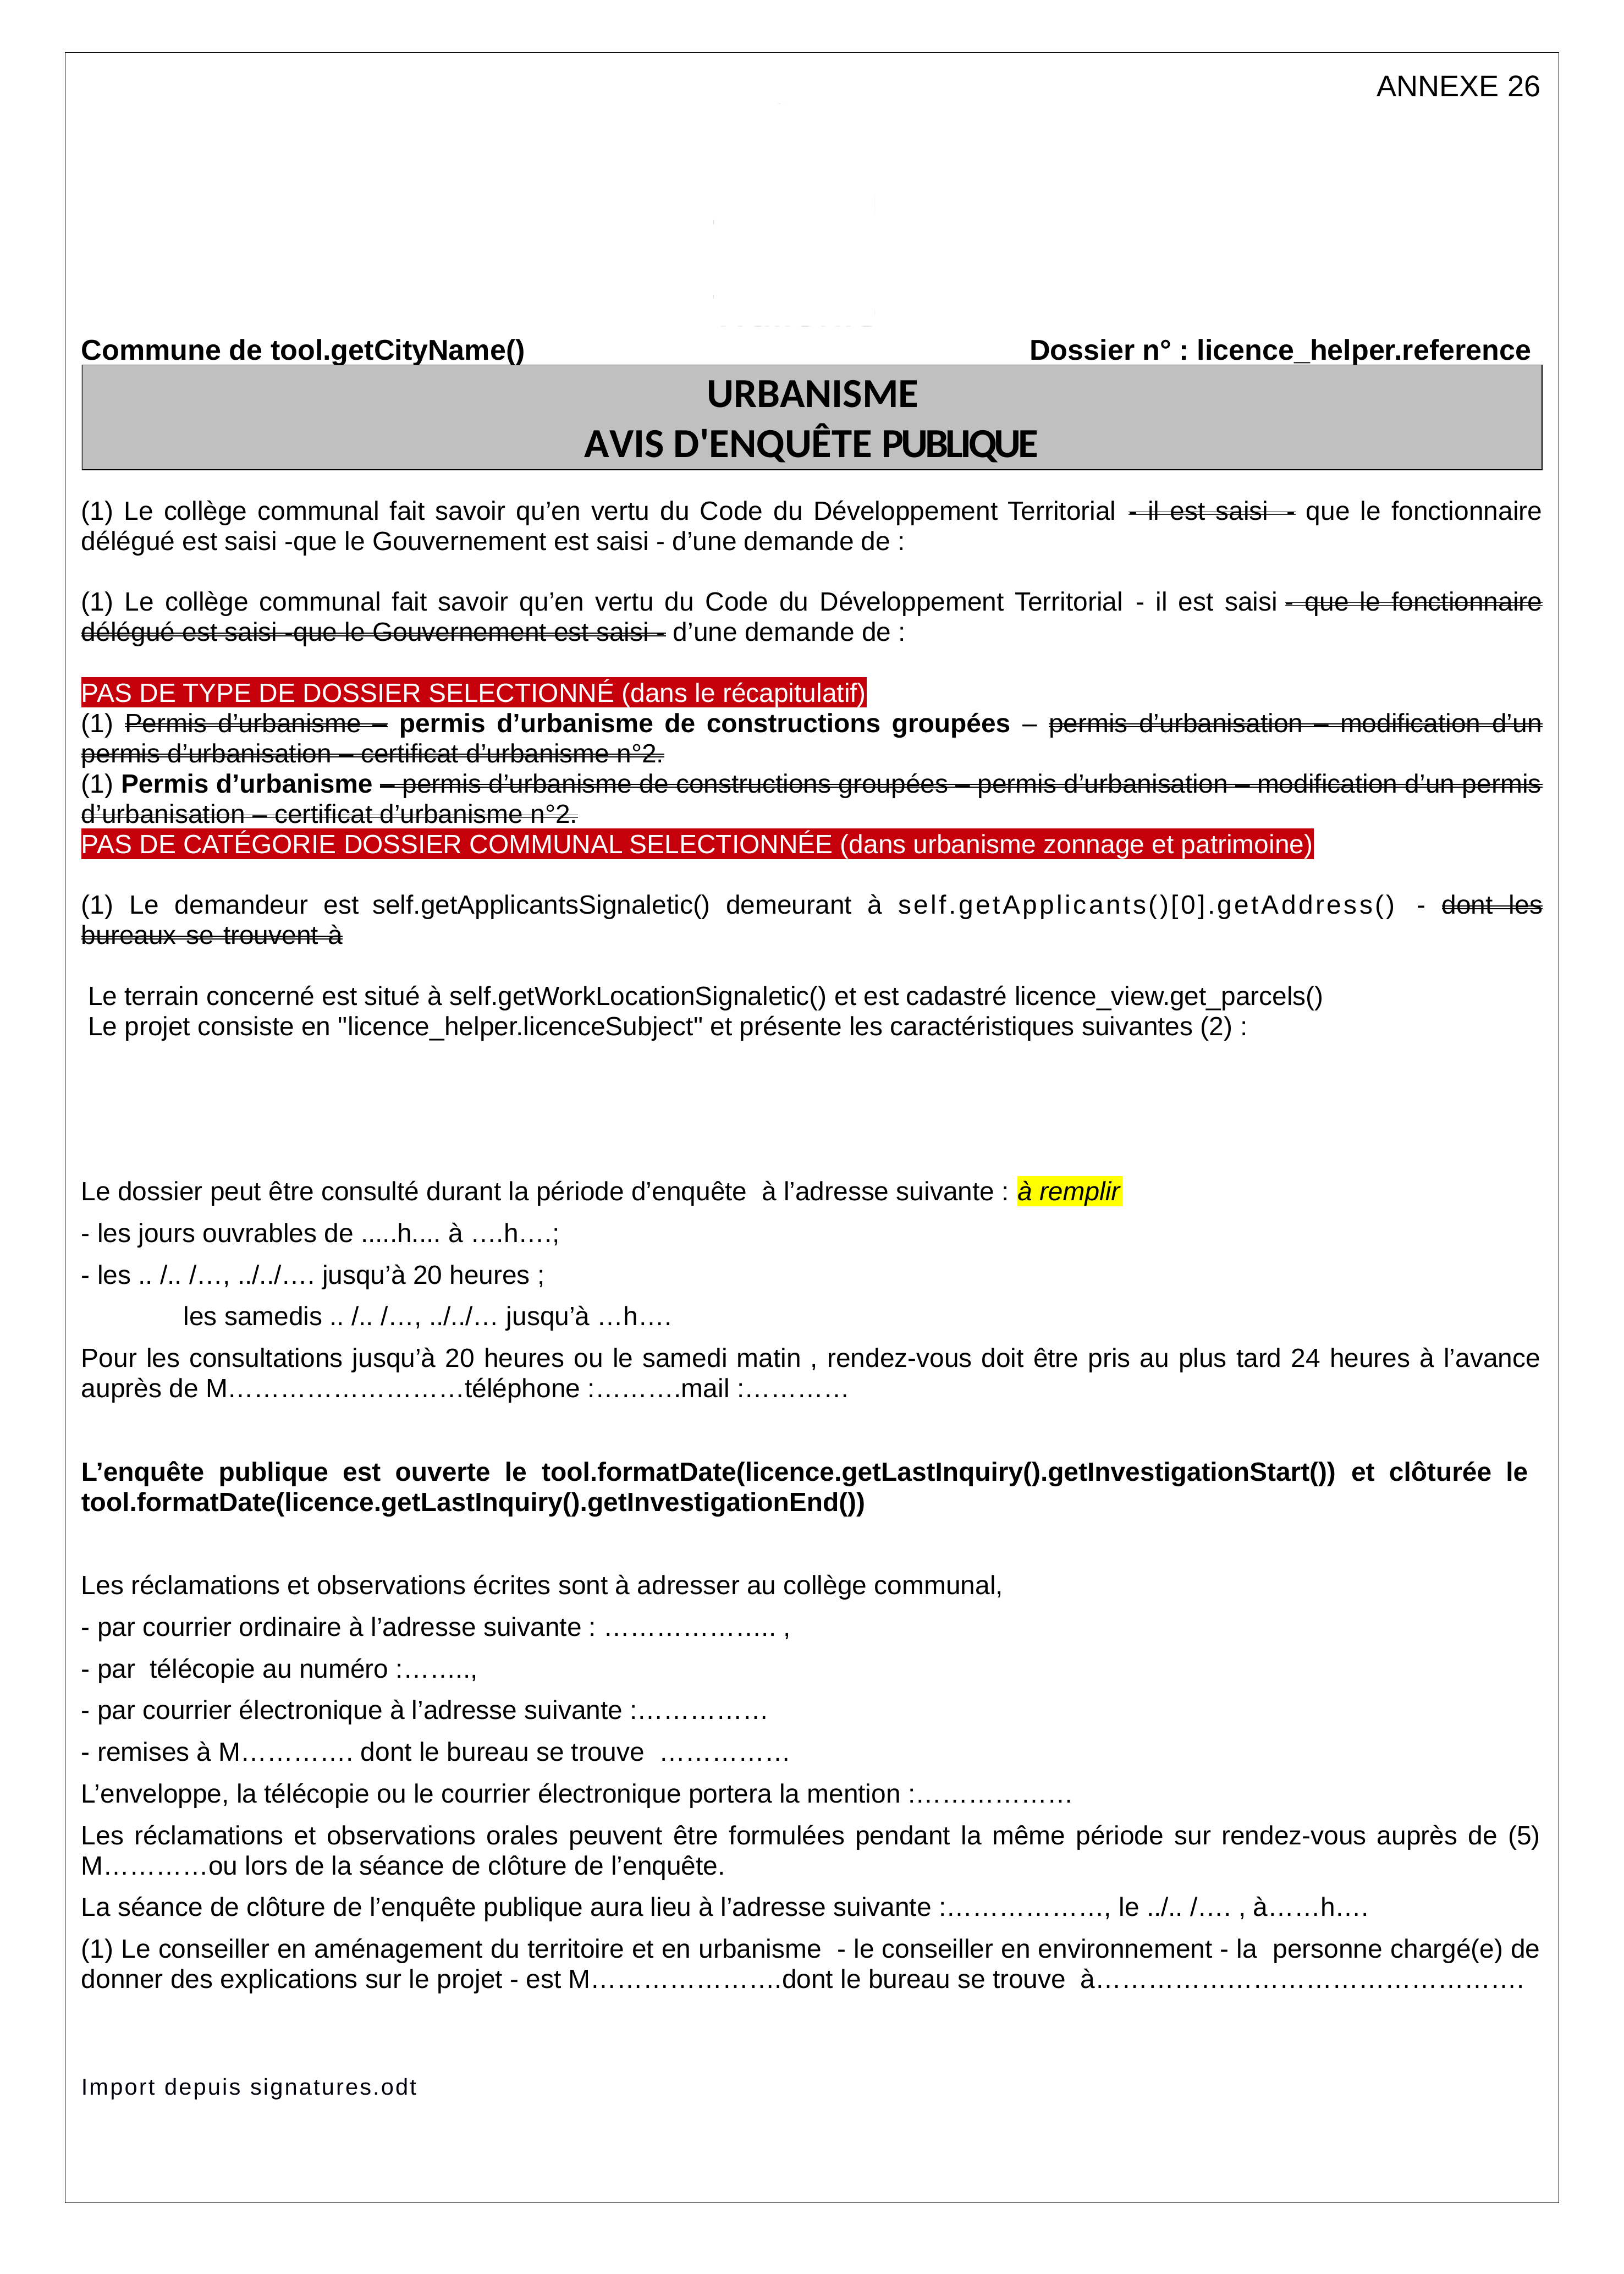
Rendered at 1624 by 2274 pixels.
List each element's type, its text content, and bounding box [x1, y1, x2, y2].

text - remises à M…………. dont le bureau se trouve …………… [81, 1737, 1543, 1767]
text (1) Le conseiller en aménagement du territoire et en urbanisme - le conseiller en environnement - la personne chargé(e) de donner des explications sur le projet - est M………………….dont le bureau se trouve à…………………………………………. [81, 1933, 1543, 1994]
text Le projet consiste en "licence_helper.licenceSubject" et présente les caractéristiques suivantes (2) : [88, 1010, 1538, 1041]
text Le dossier peut être consulté durant la période d’enquête à l’adresse suivante : à remplir [81, 1176, 1543, 1206]
text - les jours ouvrables de .....h.... à ….h….; [81, 1217, 1543, 1248]
text ANNEXE 26 [81, 68, 1540, 102]
text (1) Le collège communal fait savoir qu’en vertu du Code du Développement Territorial - il est saisi - que le fonctionnaire délégué est saisi -que le Gouvernement est saisi - d’une demande de : [81, 495, 1543, 556]
text L’enveloppe, la télécopie ou le courrier électronique portera la mention :……………… [81, 1778, 1543, 1808]
text (1) Le demandeur est self.getApplicantsSignaletic() demeurant à self.getApplicants()[0].getAddress() - dont les bureaux se trouvent à [81, 889, 1543, 950]
text L’enquête publique est ouverte le tool.formatDate(licence.getLastInquiry().getInvestigationStart()) et clôturée le tool.formatDate(licence.getLastInquiry().getInvestigationEnd()) [81, 1456, 1543, 1517]
text Import depuis signatures.odt [81, 2073, 1543, 2100]
text - par courrier électronique à l’adresse suivante :…………… [81, 1695, 1543, 1725]
list PAS DE CATÉGORIE DOSSIER COMMUNAL SELECTIONNÉE (dans urbanisme zonnage et patrimoine) [81, 828, 1543, 859]
text - par courrier ordinaire à l’adresse suivante : ……………….. , [81, 1611, 1543, 1641]
list (1) Permis d’urbanisme – permis d’urbanisme de constructions groupées – permis d’urbanisation – modification d’un permis d’urbanisation – certificat d’urbanisme n°2. [81, 707, 1543, 768]
text La séance de clôture de l’enquête publique aura lieu à l’adresse suivante :………………, le ../.. /…. , à……h…. [81, 1892, 1543, 1922]
text - par télécopie au numéro :…….., [81, 1653, 1543, 1683]
text Les réclamations et observations écrites sont à adresser au collège communal, [81, 1570, 1543, 1600]
text les samedis .. /.. /…, ../../… jusqu’à …h…. [81, 1301, 1543, 1331]
text Pour les consultations jusqu’à 20 heures ou le samedi matin , rendez-vous doit être pris au plus tard 24 heures à l’avance auprès de M………………………téléphone :……….mail :………… [81, 1343, 1543, 1403]
text Commune de tool.getCityName() Dossier n° : licence_helper.reference [81, 333, 1543, 365]
text Les réclamations et observations orales peuvent être formulées pendant la même période sur rendez-vous auprès de (5) M…………ou lors de la séance de clôture de l’enquête. [81, 1820, 1543, 1880]
text AVIS D'ENQUÊTE PUBLIQUE [214, 418, 1411, 468]
list (1) Permis d’urbanisme – permis d’urbanisme de constructions groupées – permis d’urbanisation – modification d’un permis d’urbanisation – certificat d’urbanisme n°2. [81, 768, 1543, 828]
text Le terrain concerné est situé à self.getWorkLocationSignaletic() et est cadastré licence_view.get_parcels() [88, 980, 1538, 1010]
text - les .. /.. /…, ../../…. jusqu’à 20 heures ; [81, 1259, 1543, 1289]
list PAS DE TYPE DE DOSSIER SELECTIONNÉ (dans le récapitulatif) [81, 677, 1543, 707]
text URBANISME [291, 367, 1335, 418]
text (1) Le collège communal fait savoir qu’en vertu du Code du Développement Territorial - il est saisi - que le fonctionnaire délégué est saisi -que le Gouvernement est saisi - d’une demande de : [81, 586, 1543, 647]
